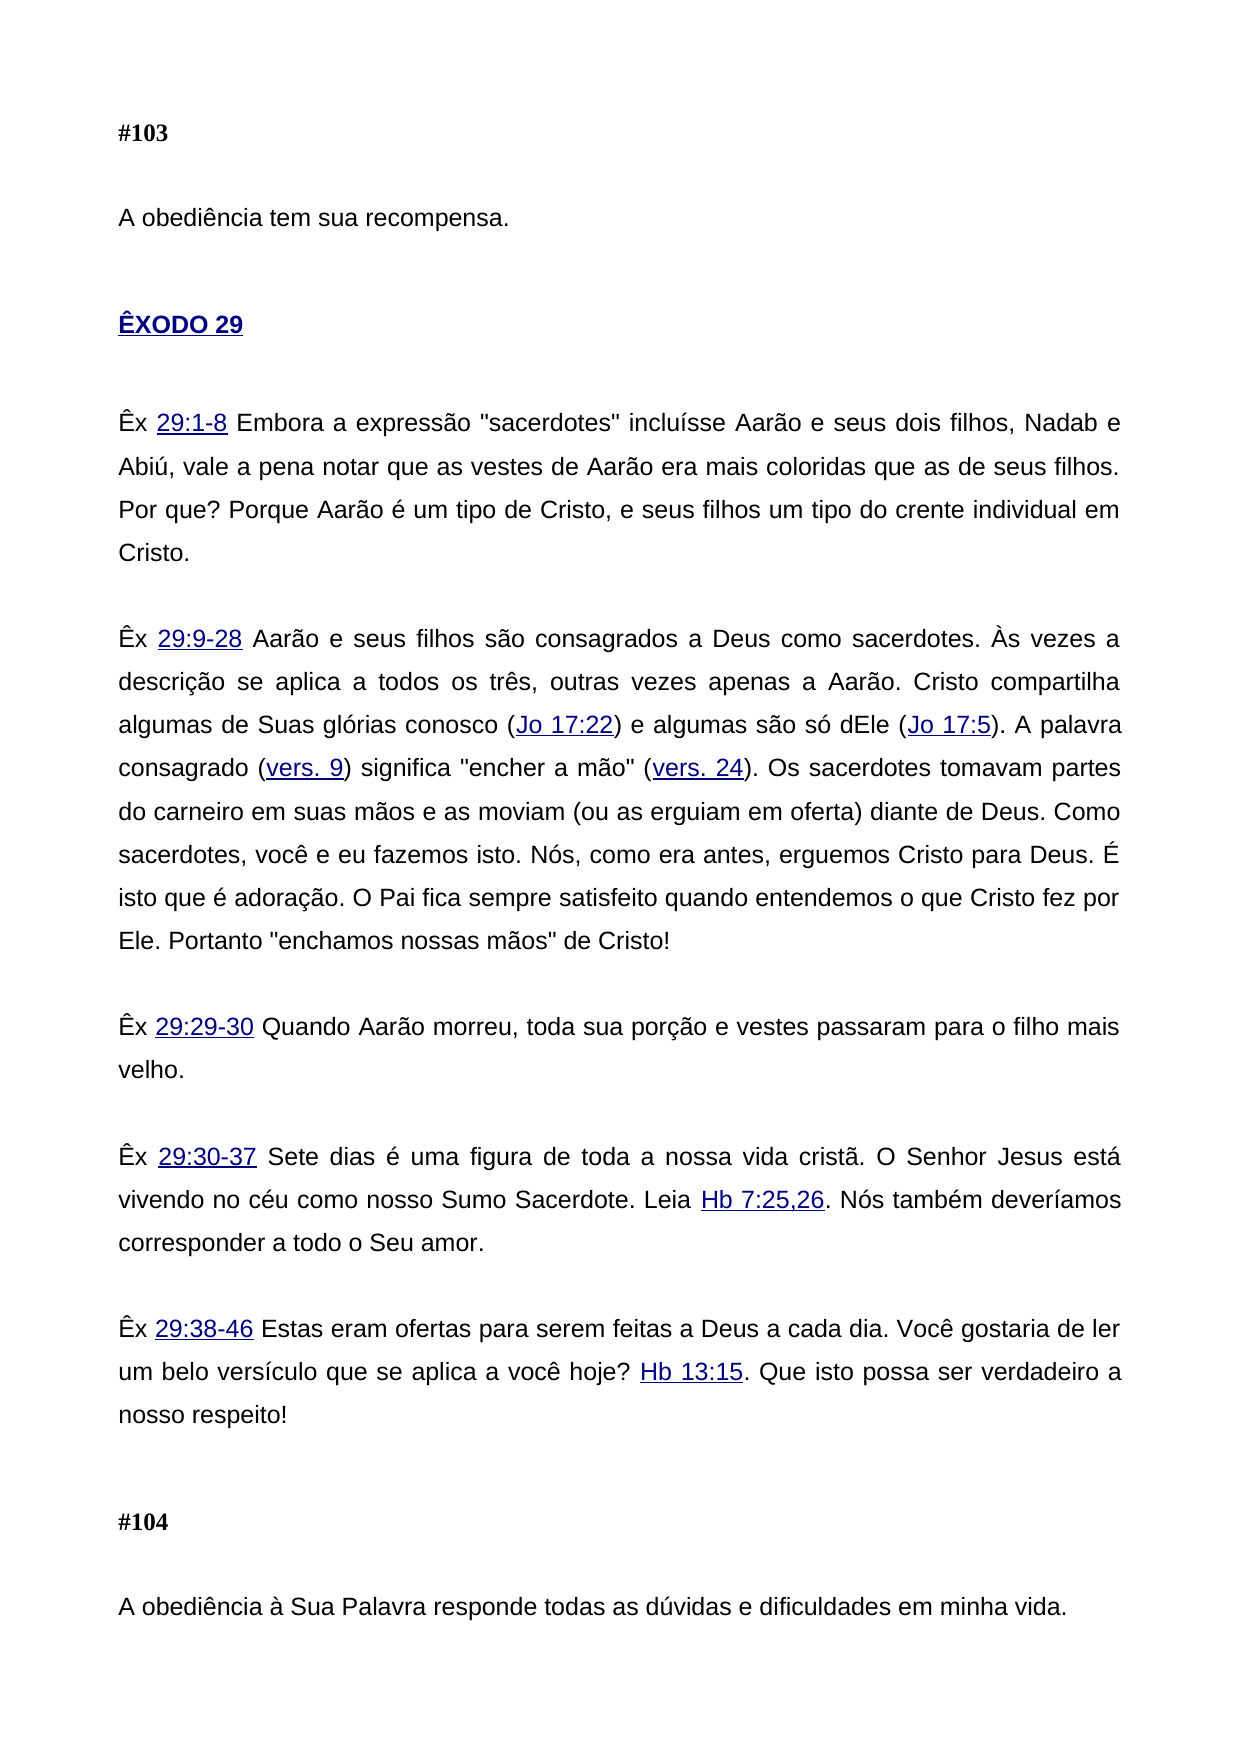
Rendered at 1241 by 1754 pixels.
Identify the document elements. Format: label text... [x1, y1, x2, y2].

text A obediência à Sua Palavra responde todas as dúvidas e dificuldades em minha vida. [118, 1592, 1122, 1620]
text Êx 29:1-8 Embora a expressão "sacerdotes" incluísse Aarão e seus dois filhos, Nadab e Abiú, vale a pena notar que as vestes de Aarão era mais coloridas que as de seus filhos. Por que? Porque Aarão é um tipo de Cristo, e seus filhos um tipo do crente individual em Cristo. [118, 408, 1122, 566]
text Êx 29:38-46 Estas eram ofertas para serem feitas a Deus a cada dia. Você gostaria de ler um belo versículo que se aplica a você hoje? Hb 13:15. Que isto possa ser verdadeiro a nosso respeito! [118, 1314, 1122, 1429]
subtitle #104 [118, 1507, 1122, 1536]
text Êx 29:9-28 Aarão e seus filhos são consagrados a Deus como sacerdotes. Às vezes a descrição se aplica a todos os três, outras vezes apenas a Aarão. Cristo compartilha algumas de Suas glórias conosco (Jo 17:22) e algumas são só dEle (Jo 17:5). A palavra consagrado (vers. 9) significa "encher a mão" (vers. 24). Os sacerdotes tomavam partes do carneiro em suas mãos e as moviam (ou as erguiam em oferta) diante de Deus. Como sacerdotes, você e eu fazemos isto. Nós, como era antes, erguemos Cristo para Deus. É isto que é adoração. O Pai fica sempre satisfeito quando entendemos o que Cristo fez por Ele. Portanto "enchamos nossas mãos" de Cristo! [118, 624, 1122, 954]
subtitle ÊXODO 29 [118, 309, 1122, 338]
text Êx 29:29-30 Quando Aarão morreu, toda sua porção e vestes passaram para o filho mais velho. [118, 1012, 1122, 1084]
text Êx 29:30-37 Sete dias é uma figura de toda a nossa vida cristã. O Senhor Jesus está vivendo no céu como nosso Sumo Sacerdote. Leia Hb 7:25,26. Nós também deveríamos corresponder a todo o Seu amor. [118, 1141, 1122, 1256]
subtitle #103 [118, 118, 1122, 147]
text A obediência tem sua recompensa. [118, 202, 1122, 231]
